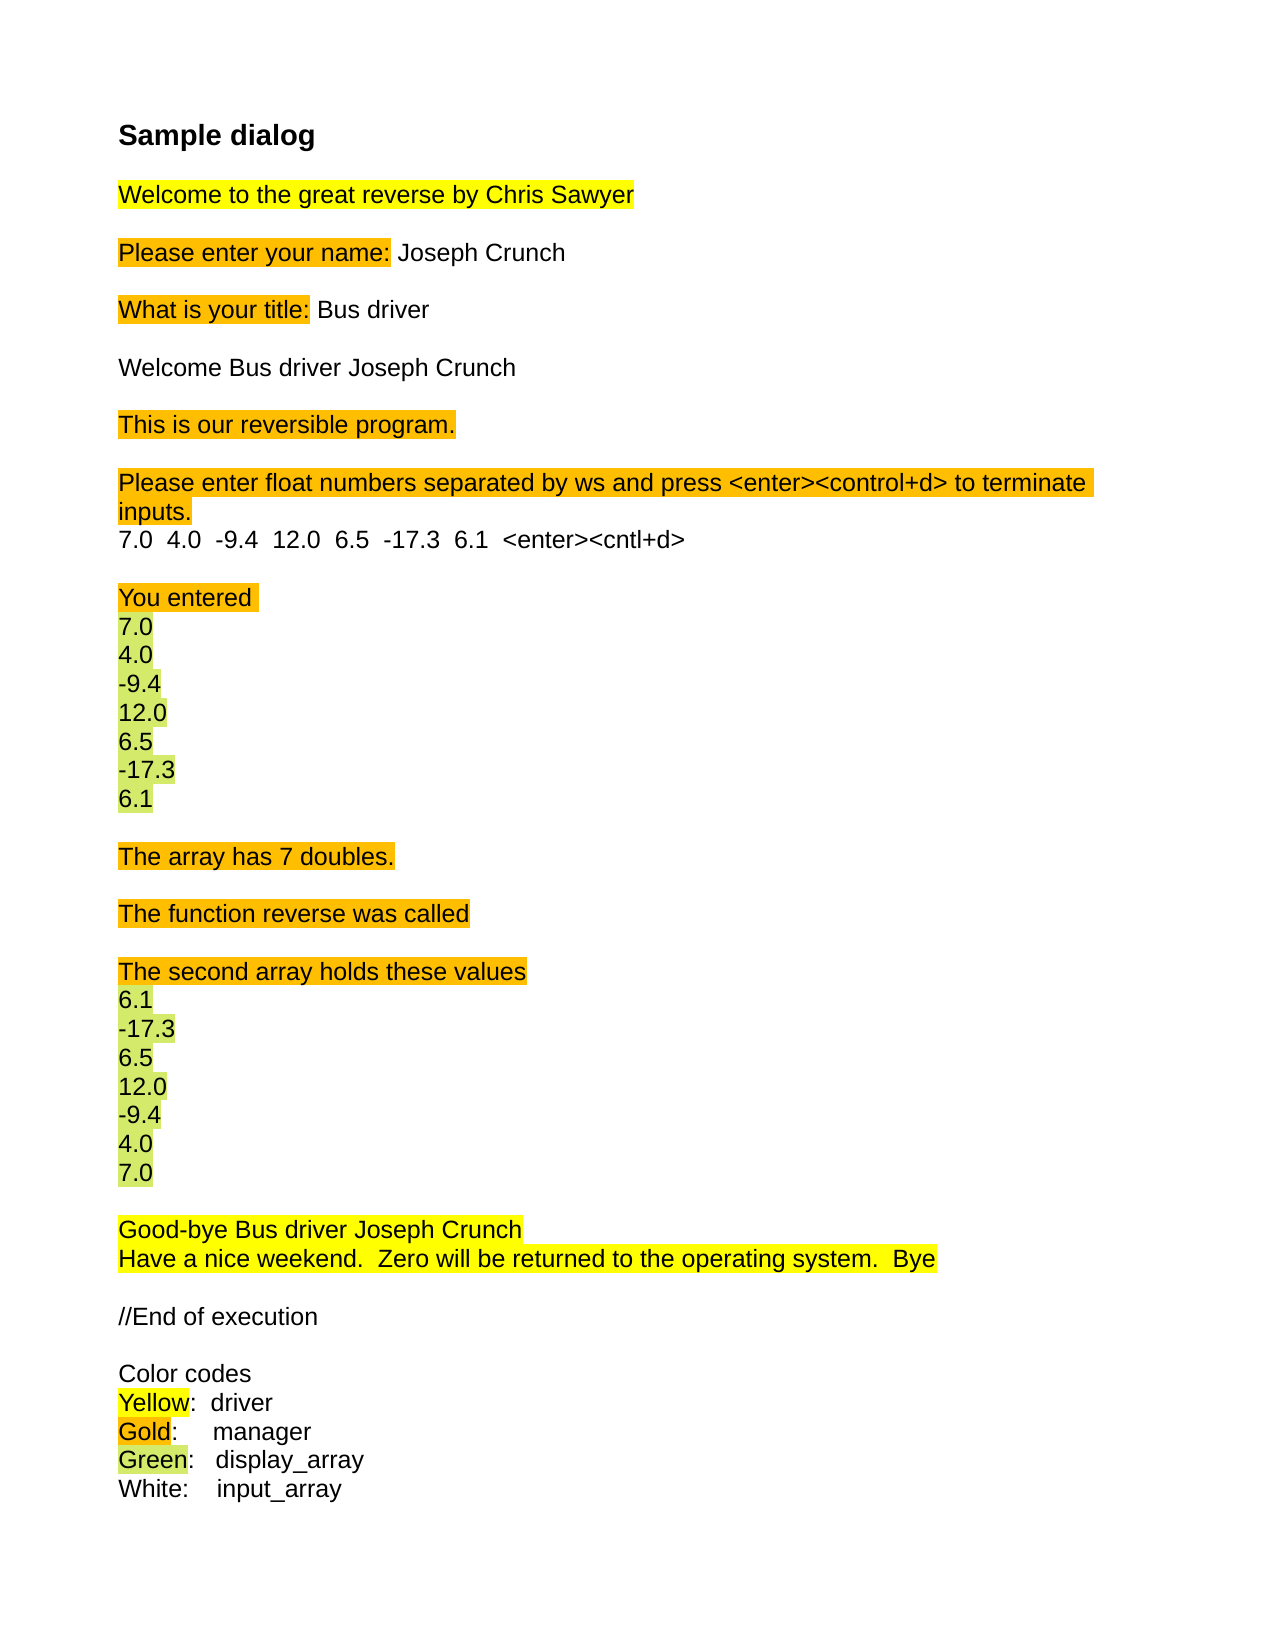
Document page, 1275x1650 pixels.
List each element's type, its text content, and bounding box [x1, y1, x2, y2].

text Sample dialog [118, 118, 1157, 152]
text Yellow: driver [118, 1388, 1157, 1417]
text 7.0 [118, 612, 1157, 640]
text 6.5 [118, 727, 1157, 755]
text 4.0 [118, 1129, 1157, 1158]
text Please enter your name: Joseph Crunch [118, 238, 1157, 267]
text -9.4 [118, 1100, 1157, 1129]
text The second array holds these values [118, 957, 1157, 985]
text Gold: manager [118, 1417, 1157, 1445]
text 7.0 4.0 -9.4 12.0 6.5 -17.3 6.1 <enter><cntl+d> [118, 525, 1157, 554]
text 12.0 [118, 698, 1157, 727]
text Have a nice weekend. Zero will be returned to the operating system. Bye [118, 1244, 1157, 1273]
text 6.5 [118, 1043, 1157, 1072]
text What is your title: Bus driver [118, 295, 1157, 324]
text Color codes [118, 1359, 1157, 1388]
text 6.1 [118, 985, 1157, 1014]
text 6.1 [118, 784, 1157, 813]
text 12.0 [118, 1072, 1157, 1100]
text //End of execution [118, 1302, 1157, 1330]
text Welcome to the great reverse by Chris Sawyer [118, 180, 1157, 209]
text The array has 7 doubles. [118, 842, 1157, 870]
text You entered [118, 583, 1157, 612]
text -17.3 [118, 1014, 1157, 1043]
text 7.0 [118, 1158, 1157, 1187]
text Green: display_array [118, 1445, 1157, 1474]
text The function reverse was called [118, 899, 1157, 928]
text This is our reversible program. [118, 410, 1157, 439]
text -17.3 [118, 755, 1157, 784]
text White: input_array [118, 1474, 1157, 1503]
text 4.0 [118, 640, 1157, 669]
text Please enter float numbers separated by ws and press <enter><control+d> to terminate inputs. [118, 468, 1157, 525]
text Good-bye Bus driver Joseph Crunch [118, 1215, 1157, 1244]
text -9.4 [118, 669, 1157, 698]
text Welcome Bus driver Joseph Crunch [118, 353, 1157, 382]
